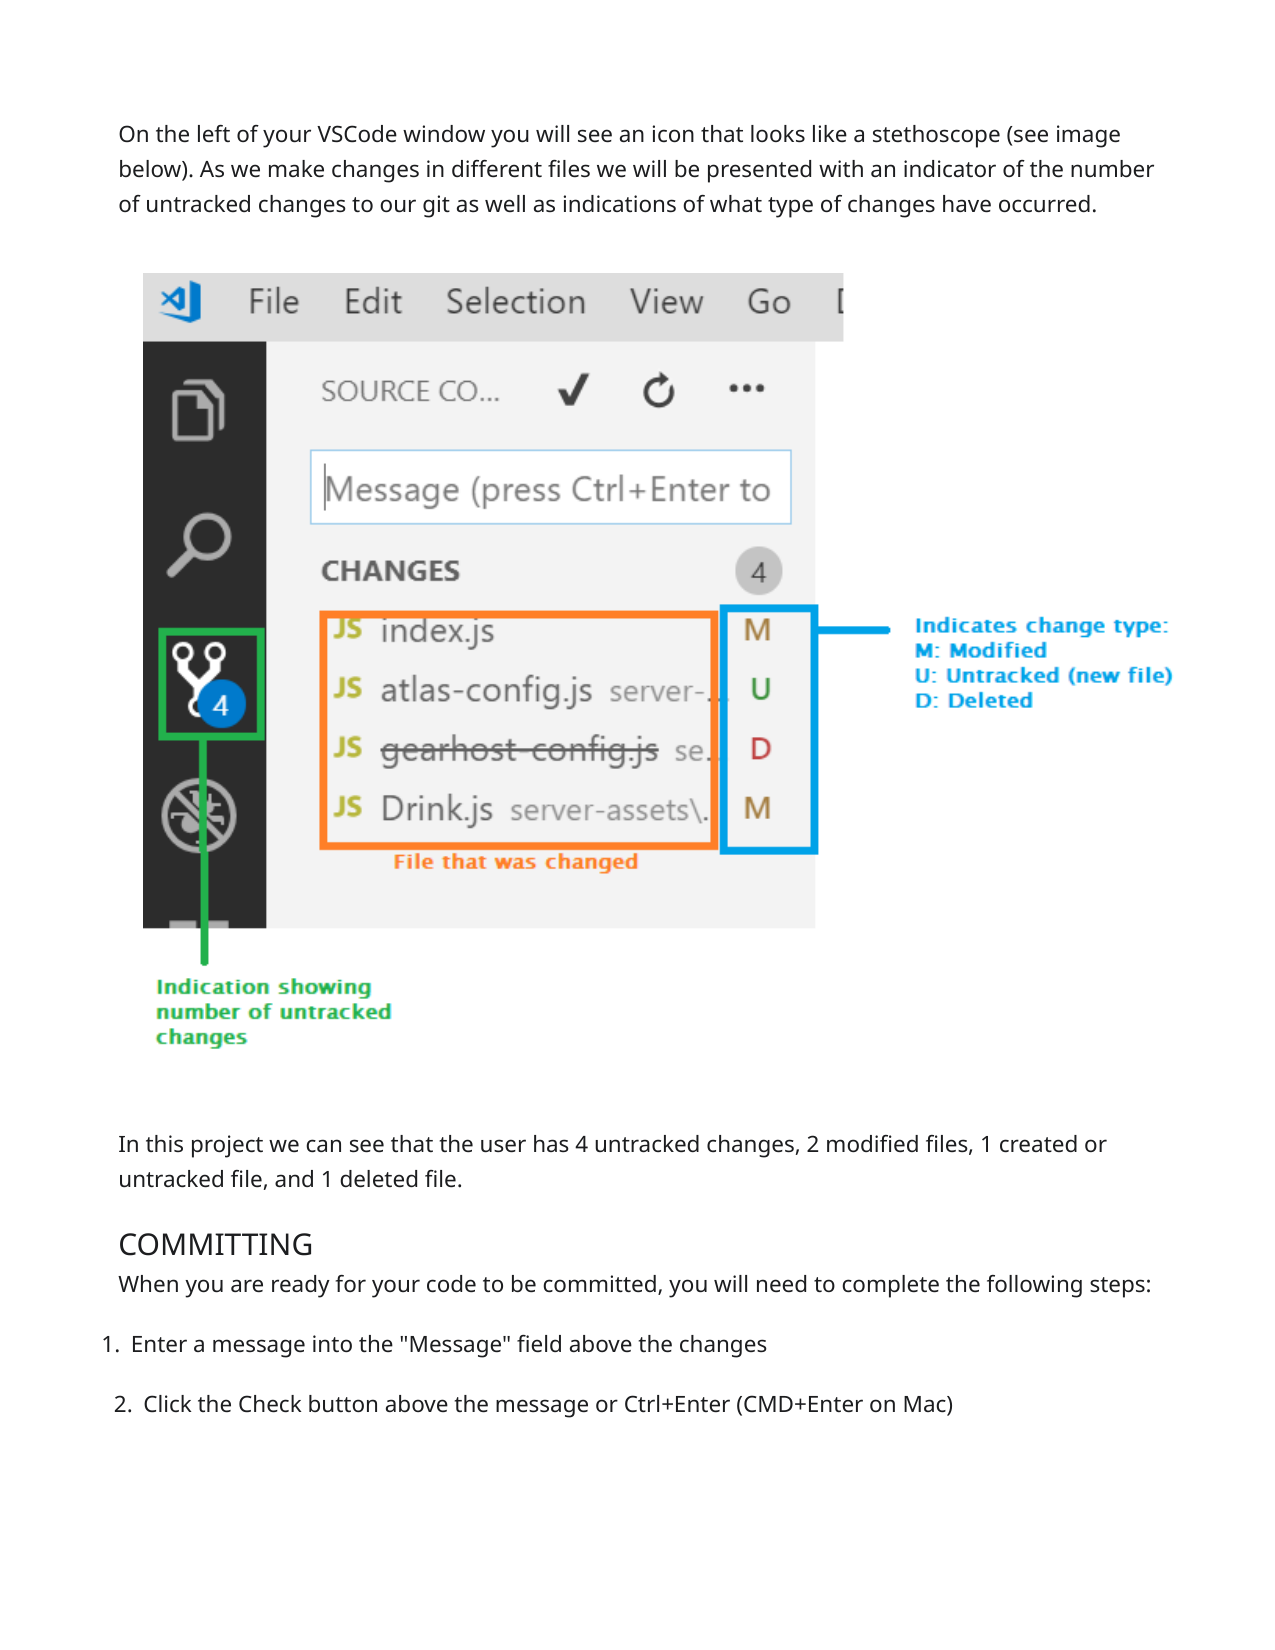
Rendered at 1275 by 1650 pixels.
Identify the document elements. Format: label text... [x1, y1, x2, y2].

list Enter a message into the "Message" field above the changes [118, 1329, 1157, 1359]
picture [143, 273, 1194, 1074]
text On the left of your VSCode window you will see an icon that looks like a stethoscope (see image below). As we make changes in different files we will be presented with an indicator of the number of untracked changes to our git as well as indications of what type of changes have occurred. [118, 118, 1157, 219]
text When you are ready for your code to be committed, you will need to complete the following steps: [118, 1268, 1157, 1299]
list Click the Check button above the message or Ctrl+Enter (CMD+Enter on Mac) [131, 1389, 1157, 1419]
text In this project we can see that the user has 4 untracked changes, 2 modified files, 1 created or untracked file, and 1 deleted file. [118, 1128, 1157, 1194]
subtitle COMMITTING [118, 1223, 1157, 1264]
